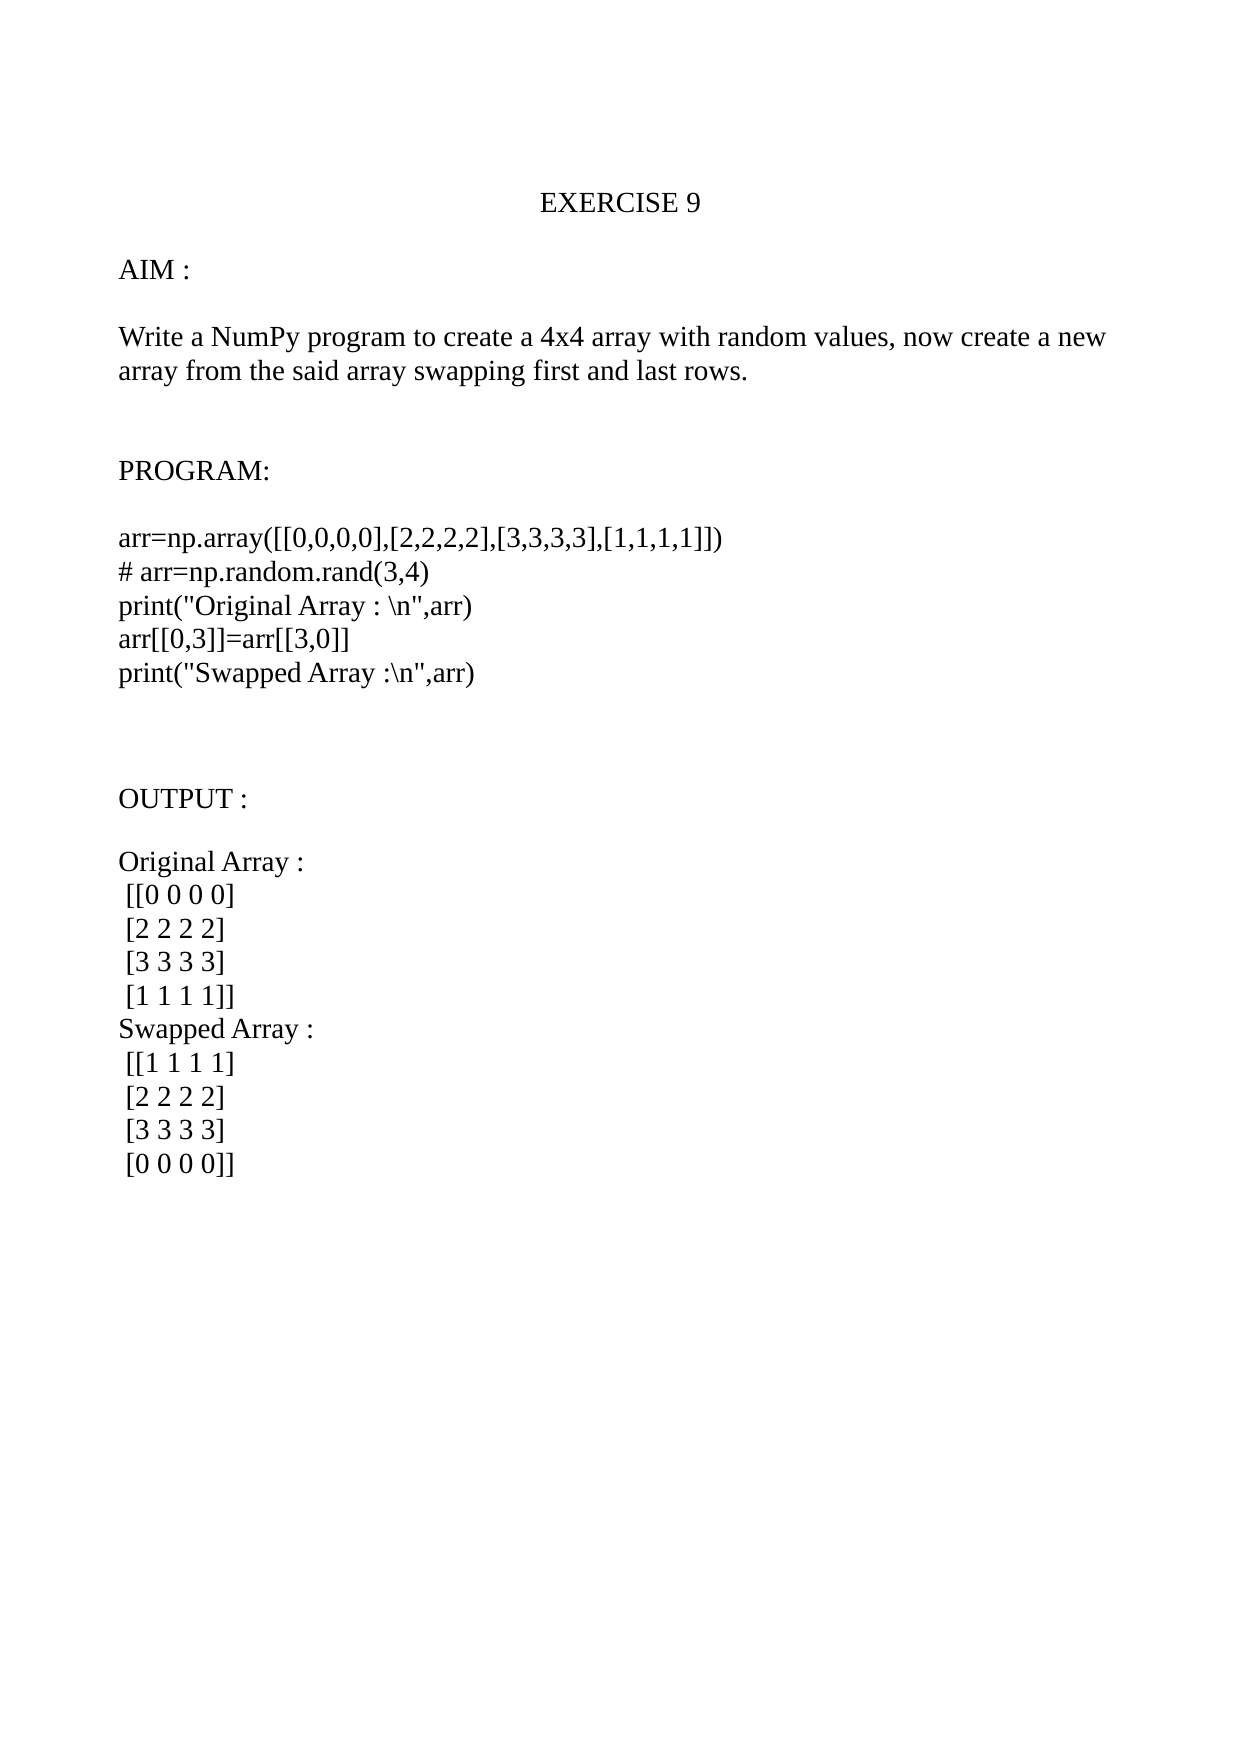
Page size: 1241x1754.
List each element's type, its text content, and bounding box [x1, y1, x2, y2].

text Swapped Array : [118, 1012, 1122, 1045]
text [3 3 3 3] [118, 944, 1122, 978]
text AIM : [118, 252, 1122, 286]
text OUTPUT : [118, 781, 1122, 814]
text [[0 0 0 0] [118, 877, 1122, 911]
text # arr=np.random.rand(3,4) [118, 554, 1122, 588]
text print("Original Array : \n",arr) [118, 588, 1122, 621]
text [0 0 0 0]] [118, 1146, 1122, 1179]
text Original Array : [118, 844, 1122, 877]
text [2 2 2 2] [118, 1079, 1122, 1112]
text EXERCISE 9 [118, 185, 1122, 219]
text PROGRAM: [118, 453, 1122, 487]
text Write a NumPy program to create a 4x4 array with random values, now create a new array from the said array swapping first and last rows. [118, 319, 1122, 386]
text [2 2 2 2] [118, 911, 1122, 944]
text [3 3 3 3] [118, 1112, 1122, 1146]
text print("Swapped Array :\n",arr) [118, 655, 1122, 688]
text [1 1 1 1]] [118, 978, 1122, 1012]
text [[1 1 1 1] [118, 1045, 1122, 1079]
text arr[[0,3]]=arr[[3,0]] [118, 621, 1122, 655]
text arr=np.array([[0,0,0,0],[2,2,2,2],[3,3,3,3],[1,1,1,1]]) [118, 521, 1122, 554]
